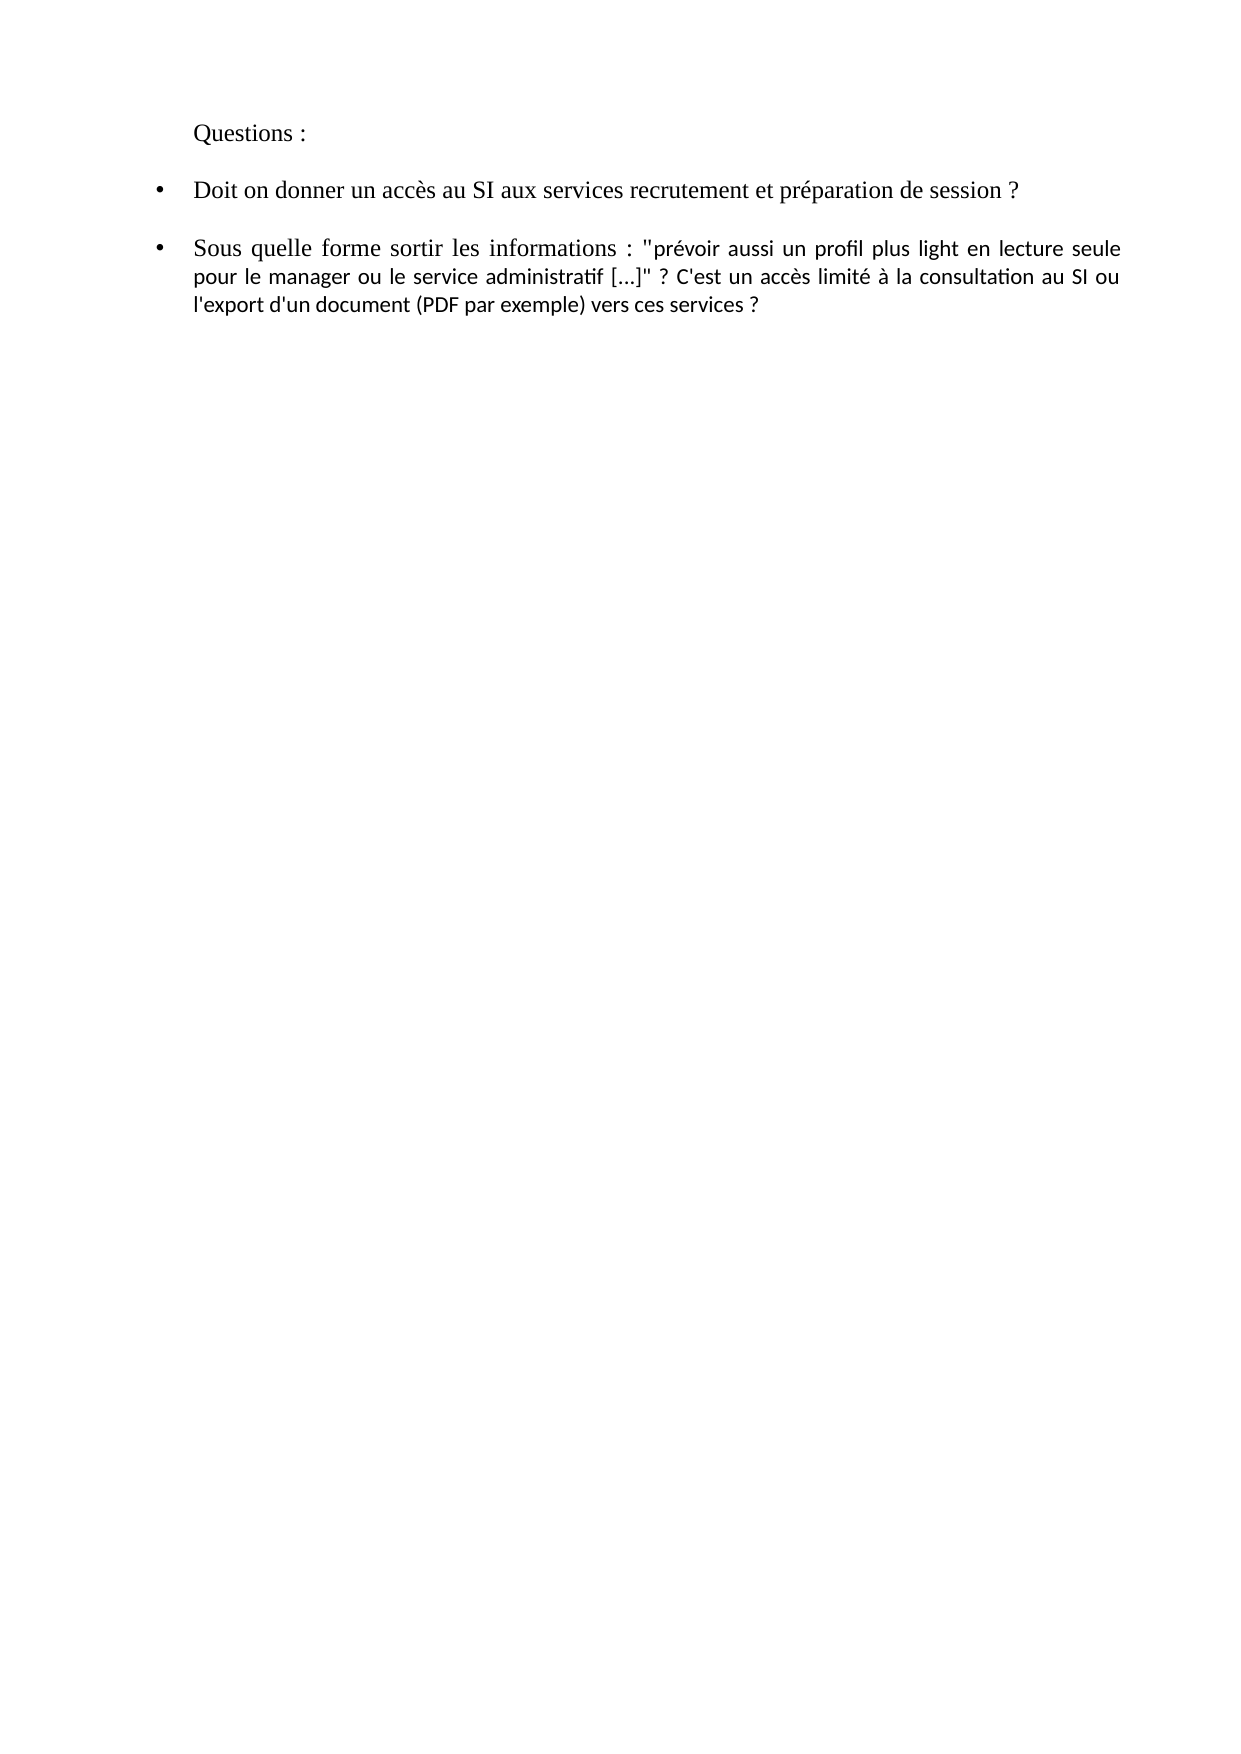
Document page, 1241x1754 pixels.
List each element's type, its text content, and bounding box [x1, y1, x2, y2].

list Doit on donner un accès au SI aux services recrutement et préparation de session ? [156, 176, 1122, 204]
list Questions : [156, 118, 1122, 147]
list Sous quelle forme sortir les informations : "prévoir aussi un profil plus light en lecture seule pour le manager ou le service administratif [...]" ? C'est un accès limité à la consultation au SI ou l'export d'un document (PDF par exemple) vers ces services ? [156, 233, 1122, 318]
